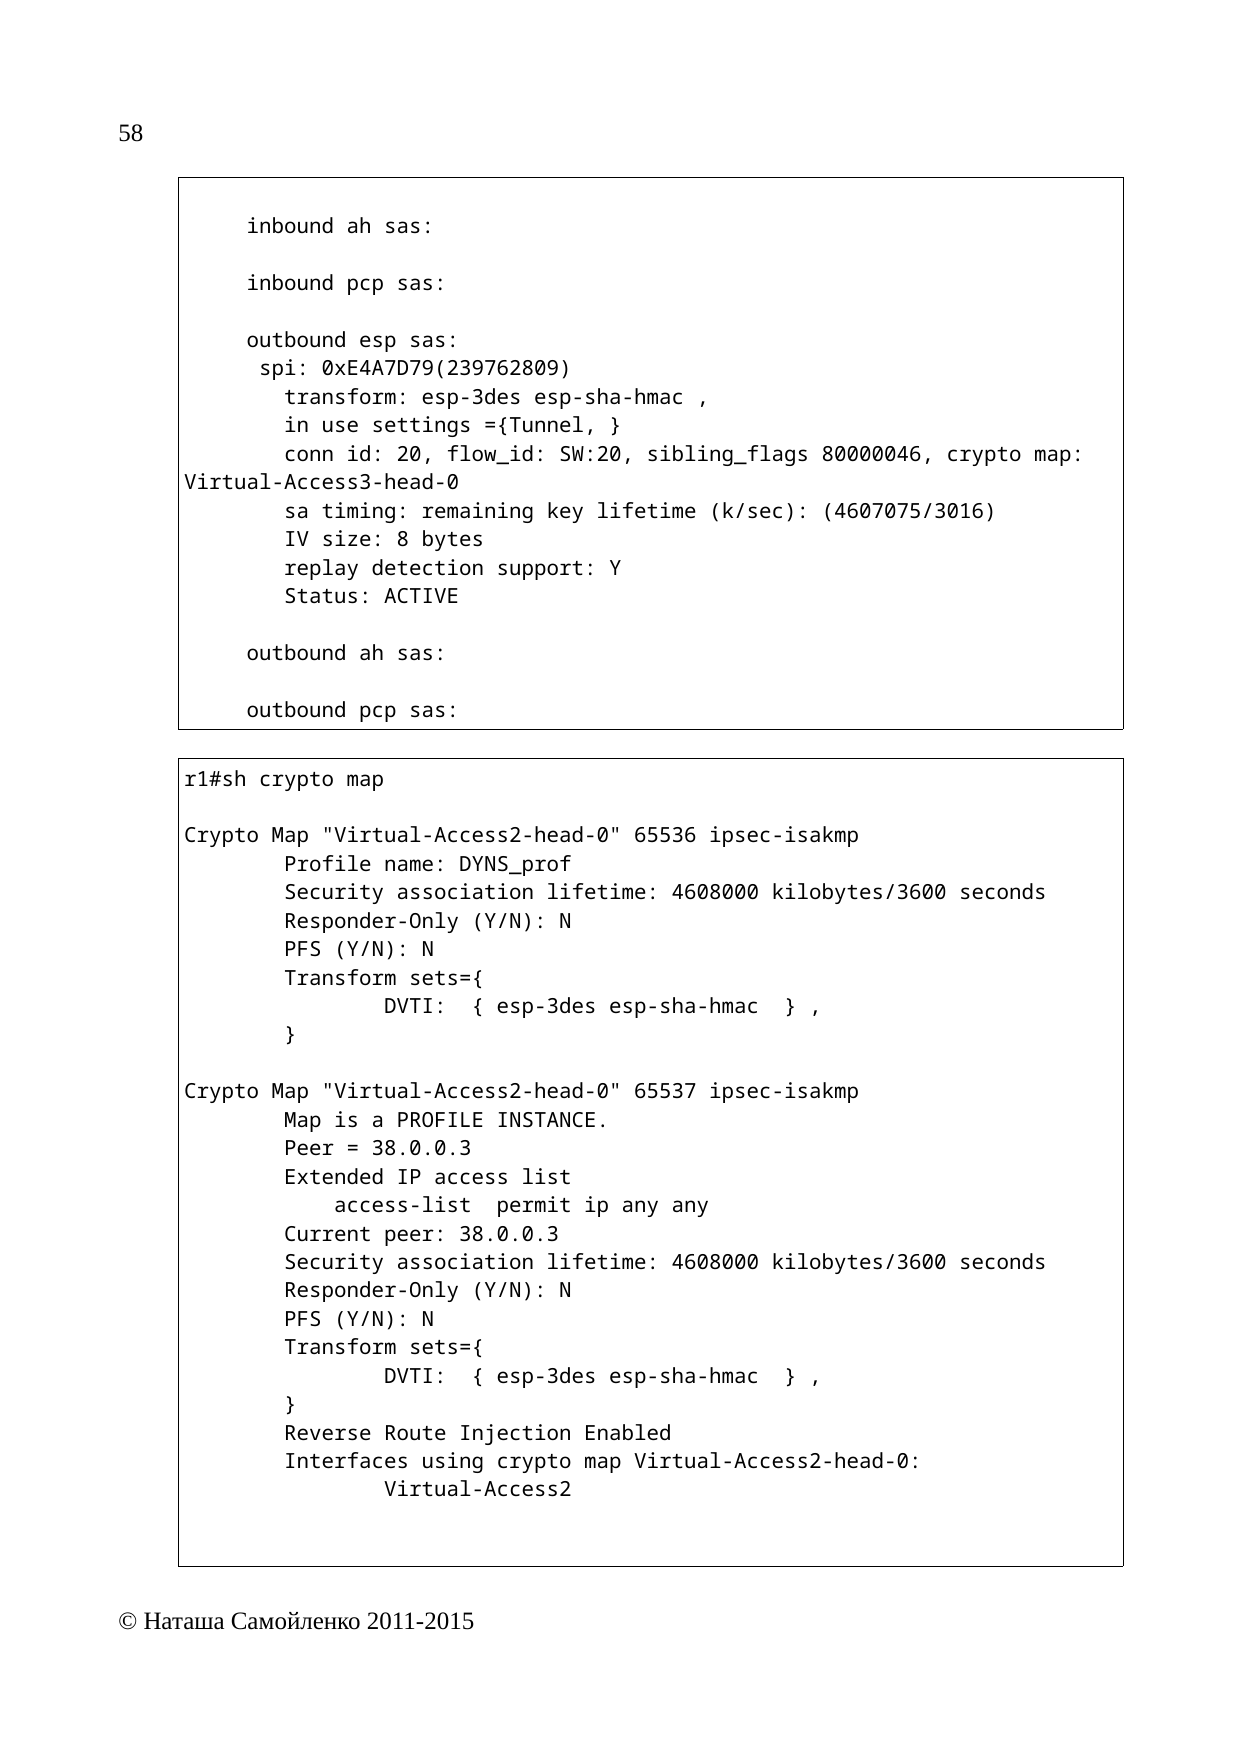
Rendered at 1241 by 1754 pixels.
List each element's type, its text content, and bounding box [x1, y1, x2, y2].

table_header inbound ah sas: inbound pcp sas: outbound esp sas: spi: 0xE4A7D79(239762809) transform: esp-3des esp-sha-hmac , in use settings ={Tunnel, } conn id: 20, flow_id: SW:20, sibling_flags 80000046, crypto map: Virtual-Access3-head-0 sa timing: remaining key lifetime (k/sec): (4607075/3016) IV size: 8 bytes replay detection support: Y Status: ACTIVE outbound ah sas: outbound pcp sas: [179, 178, 1123, 729]
table_header r1#sh crypto map Crypto Map "Virtual-Access2-head-0" 65536 ipsec-isakmp Profile name: DYNS_prof Security association lifetime: 4608000 kilobytes/3600 seconds Responder-Only (Y/N): N PFS (Y/N): N Transform sets={ DVTI: { esp-3des esp-sha-hmac } , } Crypto Map "Virtual-Access2-head-0" 65537 ipsec-isakmp Map is a PROFILE INSTANCE. Peer = 38.0.0.3 Extended IP access list access-list permit ip any any Current peer: 38.0.0.3 Security association lifetime: 4608000 kilobytes/3600 seconds Responder-Only (Y/N): N PFS (Y/N): N Transform sets={ DVTI: { esp-3des esp-sha-hmac } , } Reverse Route Injection Enabled Interfaces using crypto map Virtual-Access2-head-0: Virtual-Access2 [179, 759, 1123, 1566]
